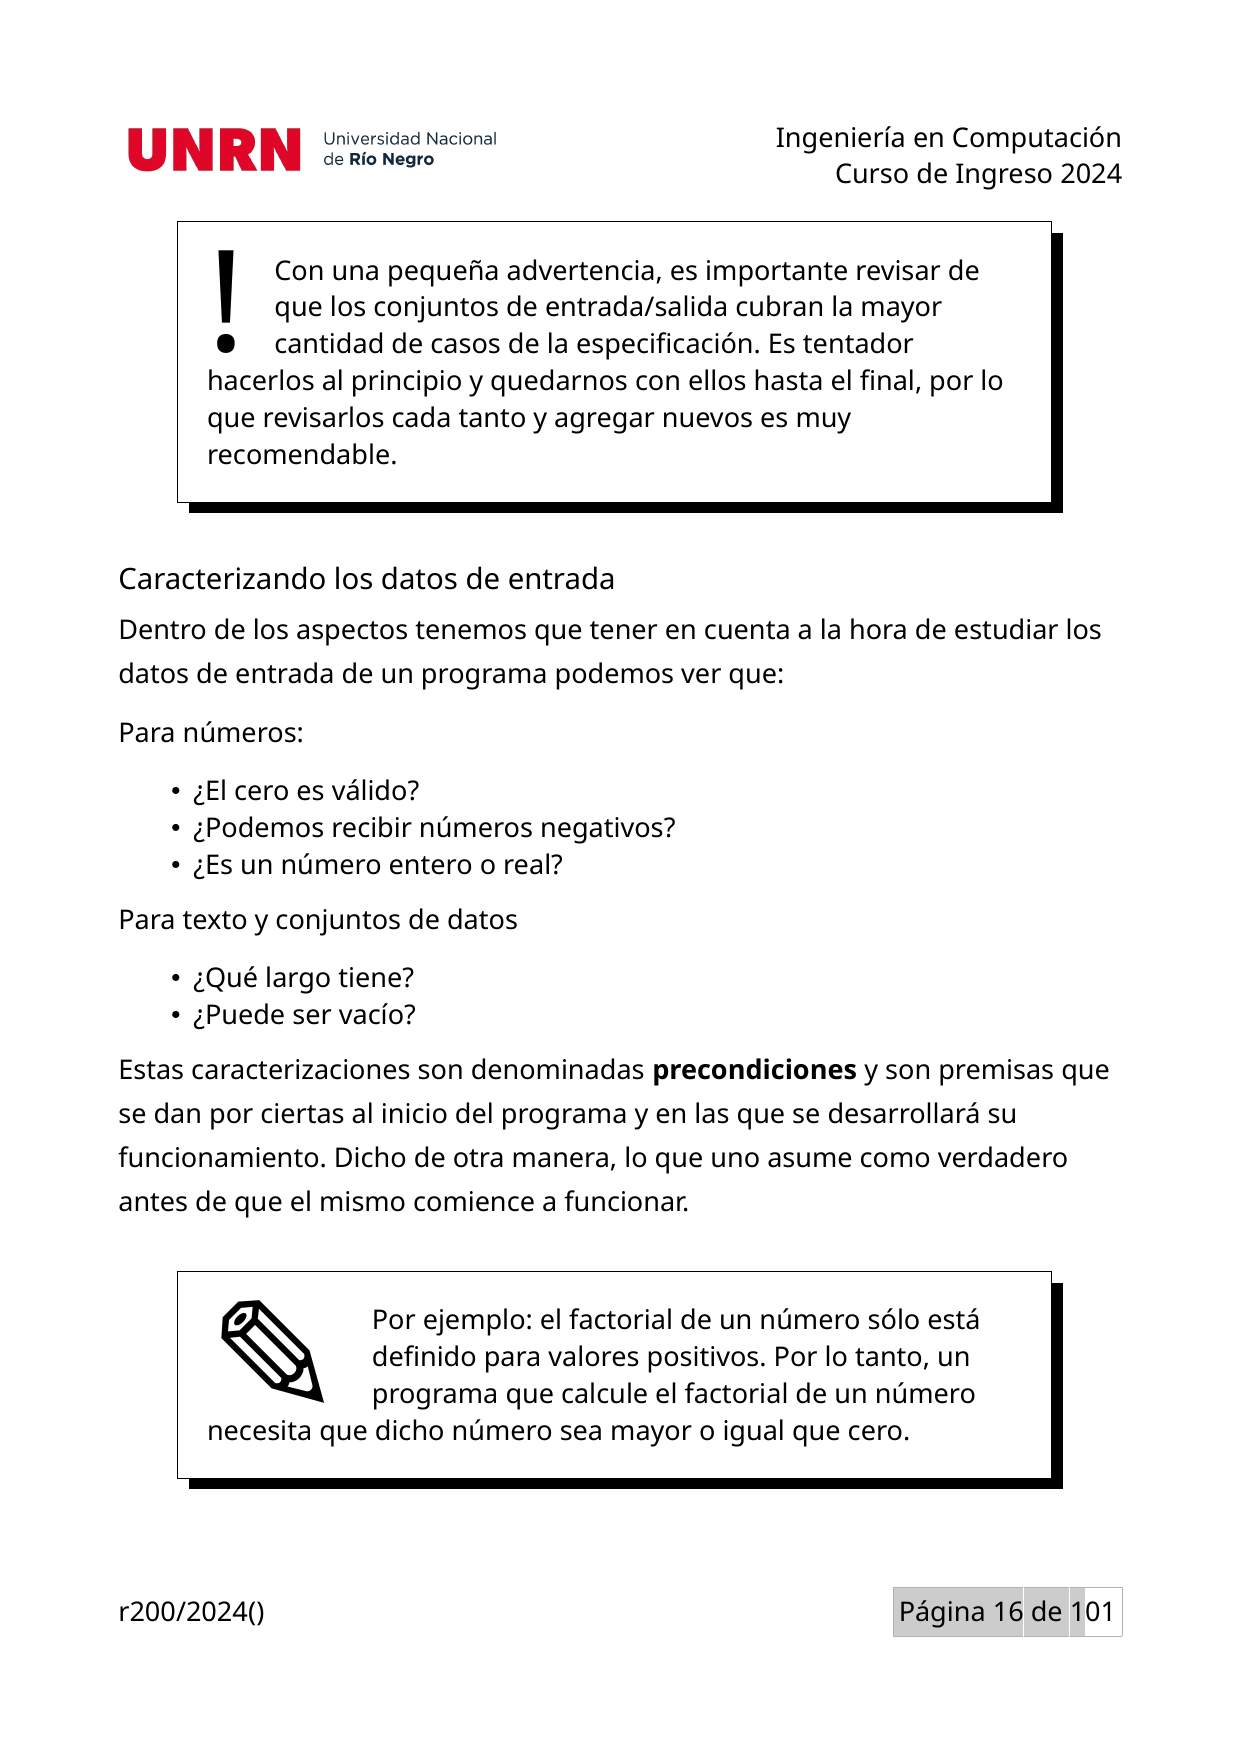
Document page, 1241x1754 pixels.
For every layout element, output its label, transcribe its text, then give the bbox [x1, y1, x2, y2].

list ¿El cero es válido? [142, 772, 1122, 809]
text Para texto y conjuntos de datos [118, 900, 1122, 937]
subtitle Caracterizando los datos de entrada [118, 558, 1122, 598]
list ¿Puede ser vacío? [142, 996, 1122, 1033]
picture [118, 118, 505, 180]
text !Con una pequeña advertencia, es importante revisar de que los conjuntos de entrada/salida cubran la mayor cantidad de casos de la especificación. Es tentador hacerlos al principio y quedarnos con ellos hasta el final, por lo que revisarlos cada tanto y agregar nuevos es muy recomendable. [178, 222, 1051, 502]
text Estas caracterizaciones son denominadas precondiciones y son premisas que se dan por ciertas al inicio del programa y en las que se desarrollará su funcionamiento. Dicho de otra manera, lo que uno asume como verdadero antes de que el mismo comience a funcionar. [118, 1050, 1122, 1220]
text Para números: [118, 713, 1122, 750]
list ¿Es un número entero o real? [142, 846, 1122, 882]
text ✎Por ejemplo: el factorial de un número sólo está definido para valores positivos. Por lo tanto, un programa que calcule el factorial de un número necesita que dicho número sea mayor o igual que cero. [178, 1272, 1051, 1478]
text Dentro de los aspectos tenemos que tener en cuenta a la hora de estudiar los datos de entrada de un programa podemos ver que: [118, 610, 1122, 691]
list ¿Qué largo tiene? [142, 959, 1122, 996]
list ¿Podemos recibir números negativos? [142, 809, 1122, 846]
